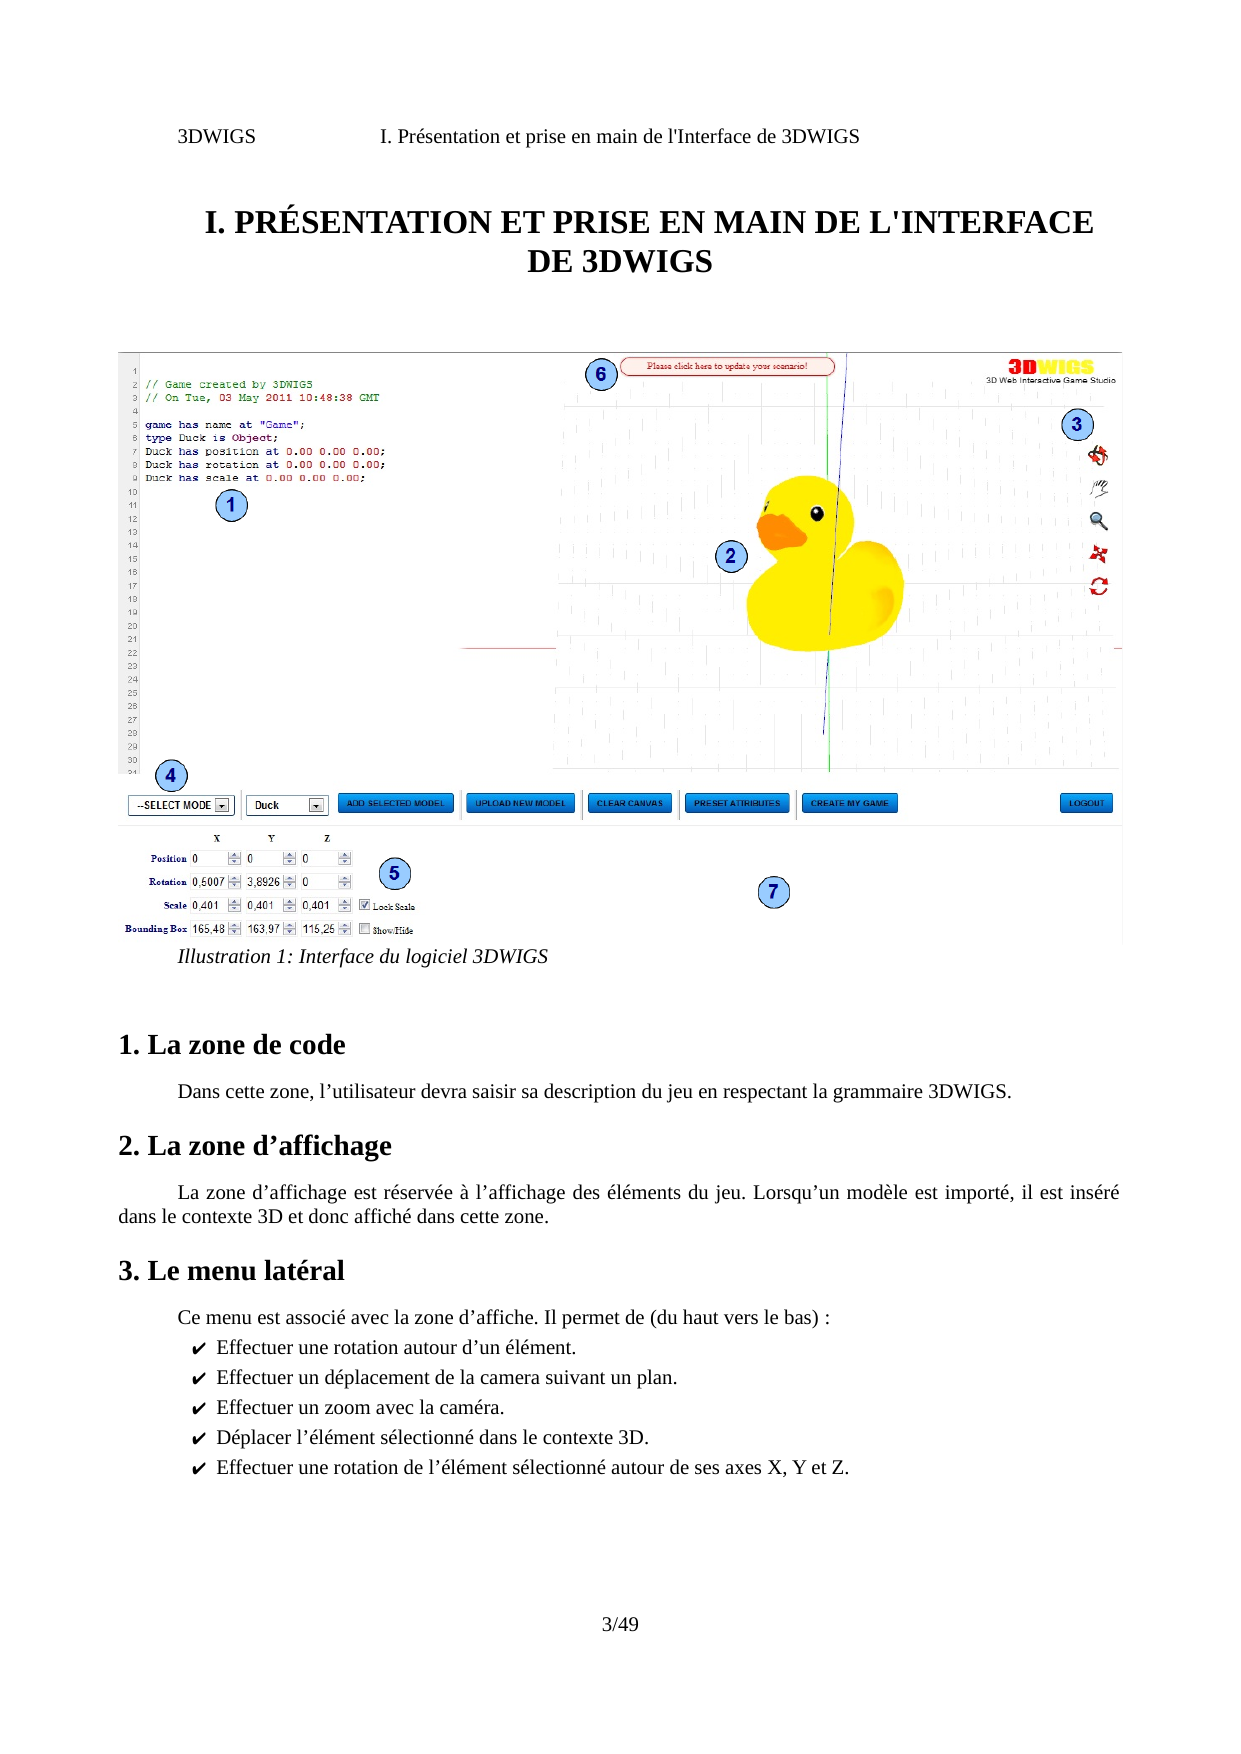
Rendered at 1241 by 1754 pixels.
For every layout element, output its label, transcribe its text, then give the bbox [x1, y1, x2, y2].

list Effectuer un déplacement de la camera suivant un plan. [192, 1365, 1122, 1389]
picture [118, 352, 1123, 945]
subtitle La zone de code [118, 1027, 1122, 1060]
subtitle Le menu latéral [118, 1253, 1122, 1286]
text Ce menu est associé avec la zone d’affiche. Il permet de (du haut vers le bas) : [118, 1305, 1122, 1329]
list Effectuer une rotation de l’élément sélectionné autour de ses axes X, Y et Z. [192, 1455, 1122, 1479]
text La zone d’affichage est réservée à l’affichage des éléments du jeu. Lorsqu’un modèle est importé, il est inséré dans le contexte 3D et donc affiché dans cette zone. [118, 1180, 1122, 1228]
text Illustration 1: Interface du logiciel 3DWIGS [118, 945, 1122, 968]
list Déplacer l’élément sélectionné dans le contexte 3D. [192, 1425, 1122, 1449]
text Dans cette zone, l’utilisateur devra saisir sa description du jeu en respectant la grammaire 3DWIGS. [118, 1079, 1122, 1103]
list Effectuer un zoom avec la caméra. [192, 1395, 1122, 1419]
list Effectuer une rotation autour d’un élément. [192, 1335, 1122, 1359]
subtitle Présentation et prise en main de l'Interface de 3DWIGS [118, 203, 1122, 279]
subtitle La zone d’affichage [118, 1128, 1122, 1161]
